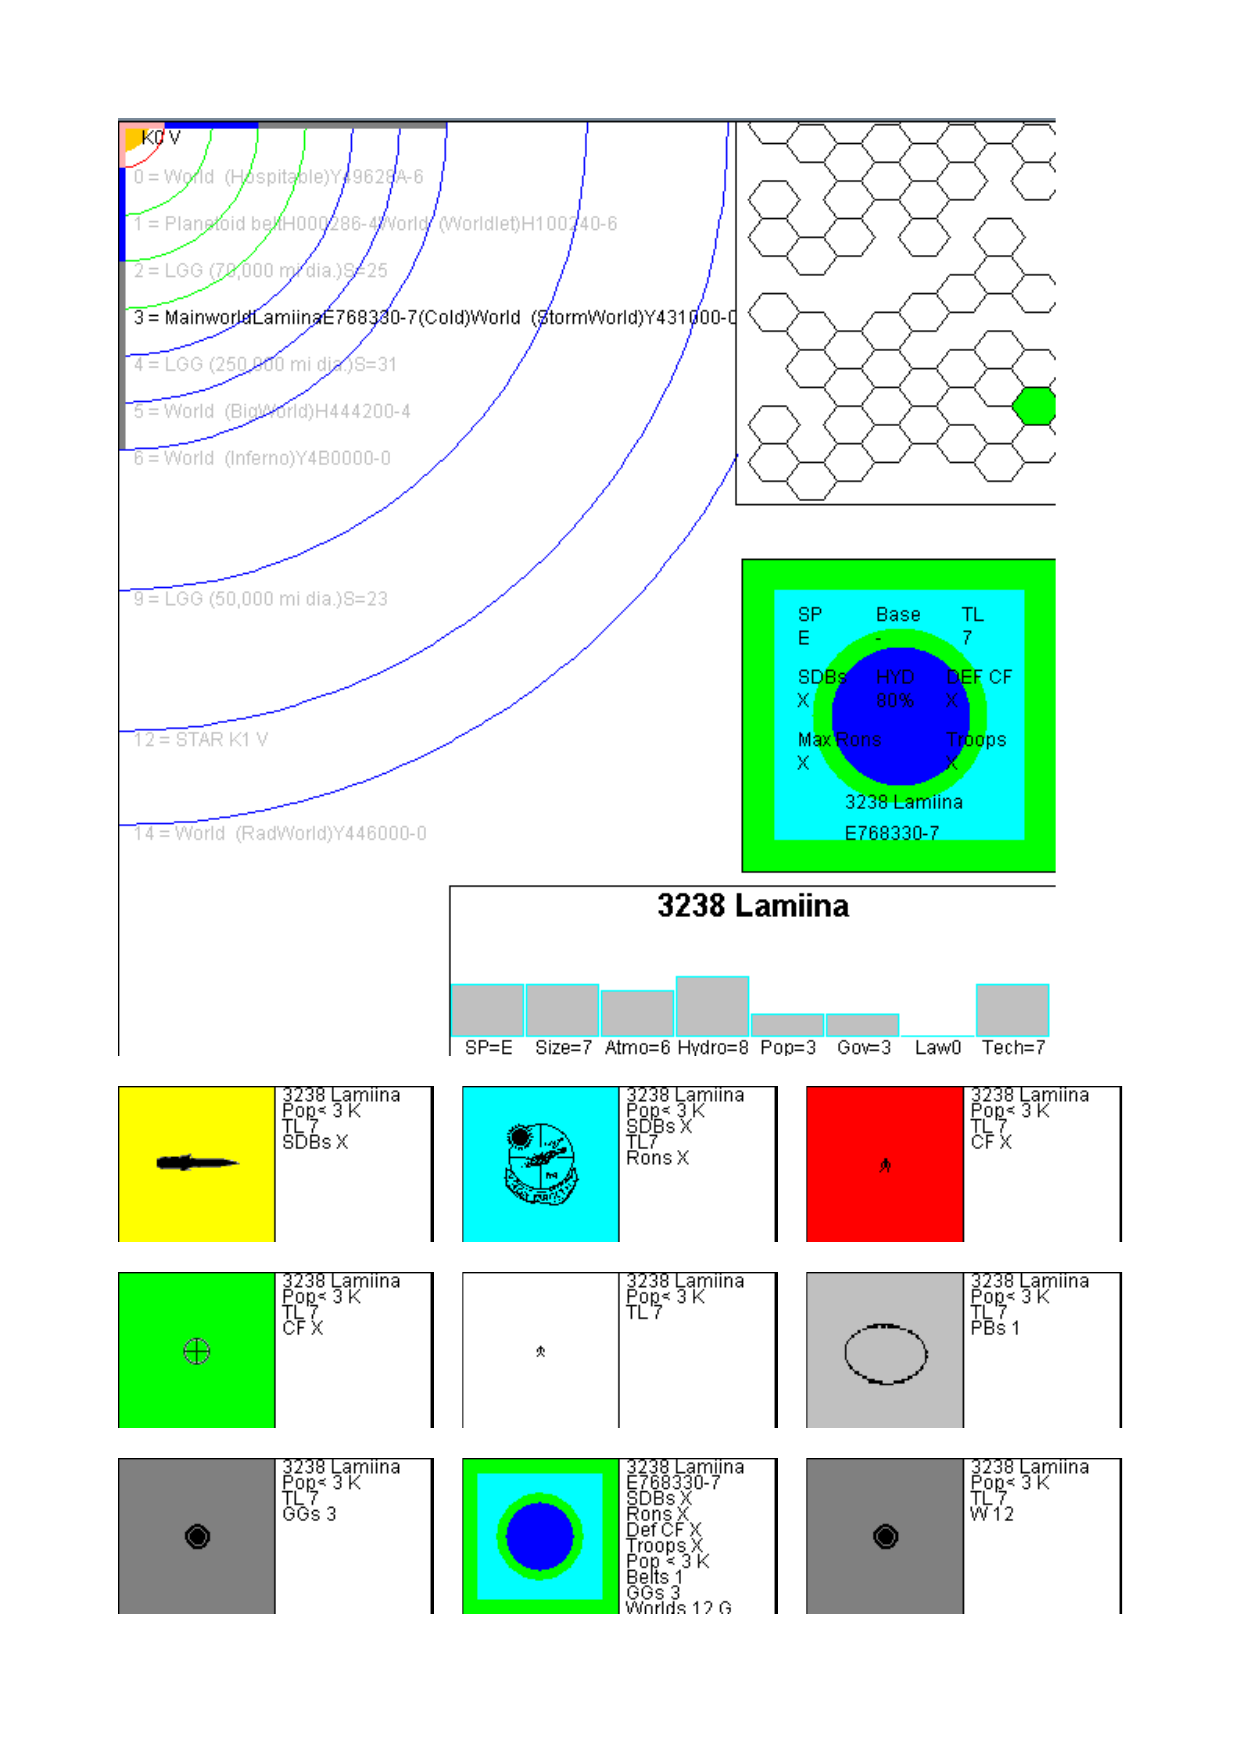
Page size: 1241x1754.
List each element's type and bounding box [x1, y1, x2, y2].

picture [462, 1458, 778, 1614]
picture [118, 1272, 434, 1428]
picture [806, 1458, 1123, 1614]
picture [806, 1272, 1123, 1428]
picture [806, 1086, 1123, 1242]
picture [118, 118, 1056, 1056]
picture [462, 1272, 778, 1428]
picture [118, 1086, 434, 1242]
picture [118, 1458, 434, 1614]
picture [462, 1086, 778, 1242]
